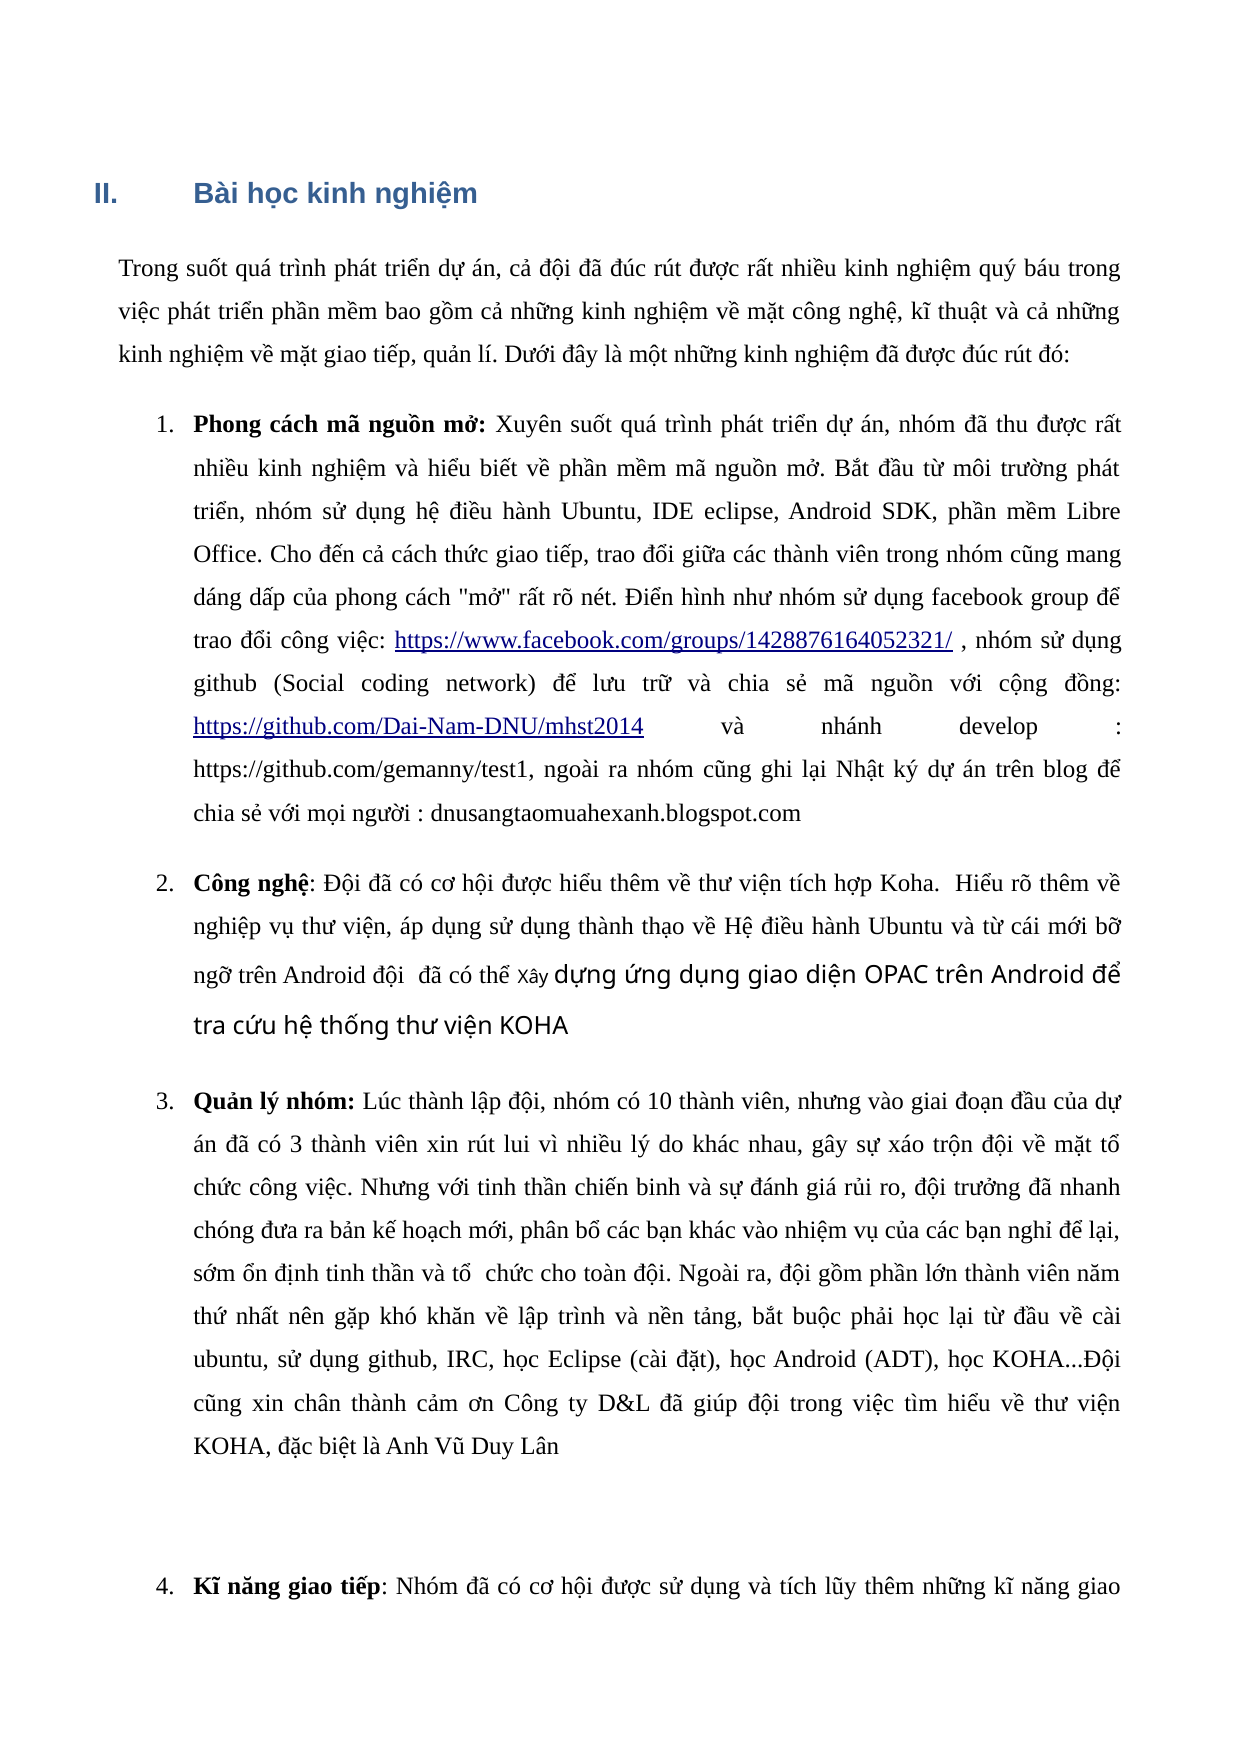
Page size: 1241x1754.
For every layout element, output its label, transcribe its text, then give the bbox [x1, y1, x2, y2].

list Quản lý nhóm: Lúc thành lập đội, nhóm có 10 thành viên, nhưng vào giai đoạn đầu của dự án đã có 3 thành viên xin rút lui vì nhiều lý do khác nhau, gây sự xáo trộn đội về mặt tổ chức công việc. Nhưng với tinh thần chiến binh và sự đánh giá rủi ro, đội trưởng đã nhanh chóng đưa ra bản kế hoạch mới, phân bổ các bạn khác vào nhiệm vụ của các bạn nghỉ để lại, sớm ổn định tinh thần và tổ chức cho toàn đội. Ngoài ra, đội gồm phần lớn thành viên năm thứ nhất nên gặp khó khăn về lập trình và nền tảng, bắt buộc phải học lại từ đầu về cài ubuntu, sử dụng github, IRC, học Eclipse (cài đặt), học Android (ADT), học KOHA...Đội cũng xin chân thành cảm ơn Công ty D&L đã giúp đội trong việc tìm hiểu về thư viện KOHA, đặc biệt là Anh Vũ Duy Lân [156, 1086, 1122, 1459]
text Trong suốt quá trình phát triển dự án, cả đội đã đúc rút được rất nhiều kinh nghiệm quý báu trong việc phát triển phần mềm bao gồm cả những kinh nghiệm về mặt công nghệ, kĩ thuật và cả những kinh nghiệm về mặt giao tiếp, quản lí. Dưới đây là một những kinh nghiệm đã được đúc rút đó: [118, 253, 1122, 368]
list Kĩ năng giao tiếp: Nhóm đã có cơ hội được sử dụng và tích lũy thêm những kĩ năng giao [156, 1571, 1122, 1600]
list Công nghệ: Đội đã có cơ hội được hiểu thêm về thư viện tích hợp Koha. Hiểu rõ thêm về nghiệp vụ thư viện, áp dụng sử dụng thành thạo về Hệ điều hành Ubuntu và từ cái mới bỡ ngỡ trên Android đội đã có thể Xây dựng ứng dụng giao diện OPAC trên Android để tra cứu hệ thống thư viện KOHA [156, 868, 1122, 1042]
list Phong cách mã nguồn mở: Xuyên suốt quá trình phát triển dự án, nhóm đã thu được rất nhiều kinh nghiệm và hiểu biết về phần mềm mã nguồn mở. Bắt đầu từ môi trường phát triển, nhóm sử dụng hệ điều hành Ubuntu, IDE eclipse, Android SDK, phần mềm Libre Office. Cho đến cả cách thức giao tiếp, trao đổi giữa các thành viên trong nhóm cũng mang dáng dấp của phong cách "mở" rất rõ nét. Điển hình như nhóm sử dụng facebook group để trao đổi công việc: https://www.facebook.com/groups/1428876164052321/ , nhóm sử dụng github (Social coding network) để lưu trữ và chia sẻ mã nguồn với cộng đồng: https://github.com/Dai-Nam-DNU/mhst2014 và nhánh develop : https://github.com/gemanny/test1, ngoài ra nhóm cũng ghi lại Nhật ký dự án trên blog để chia sẻ với mọi người : dnusangtaomuahexanh.blogspot.com [156, 409, 1122, 826]
subtitle Bài học kinh nghiệm [118, 176, 1122, 209]
